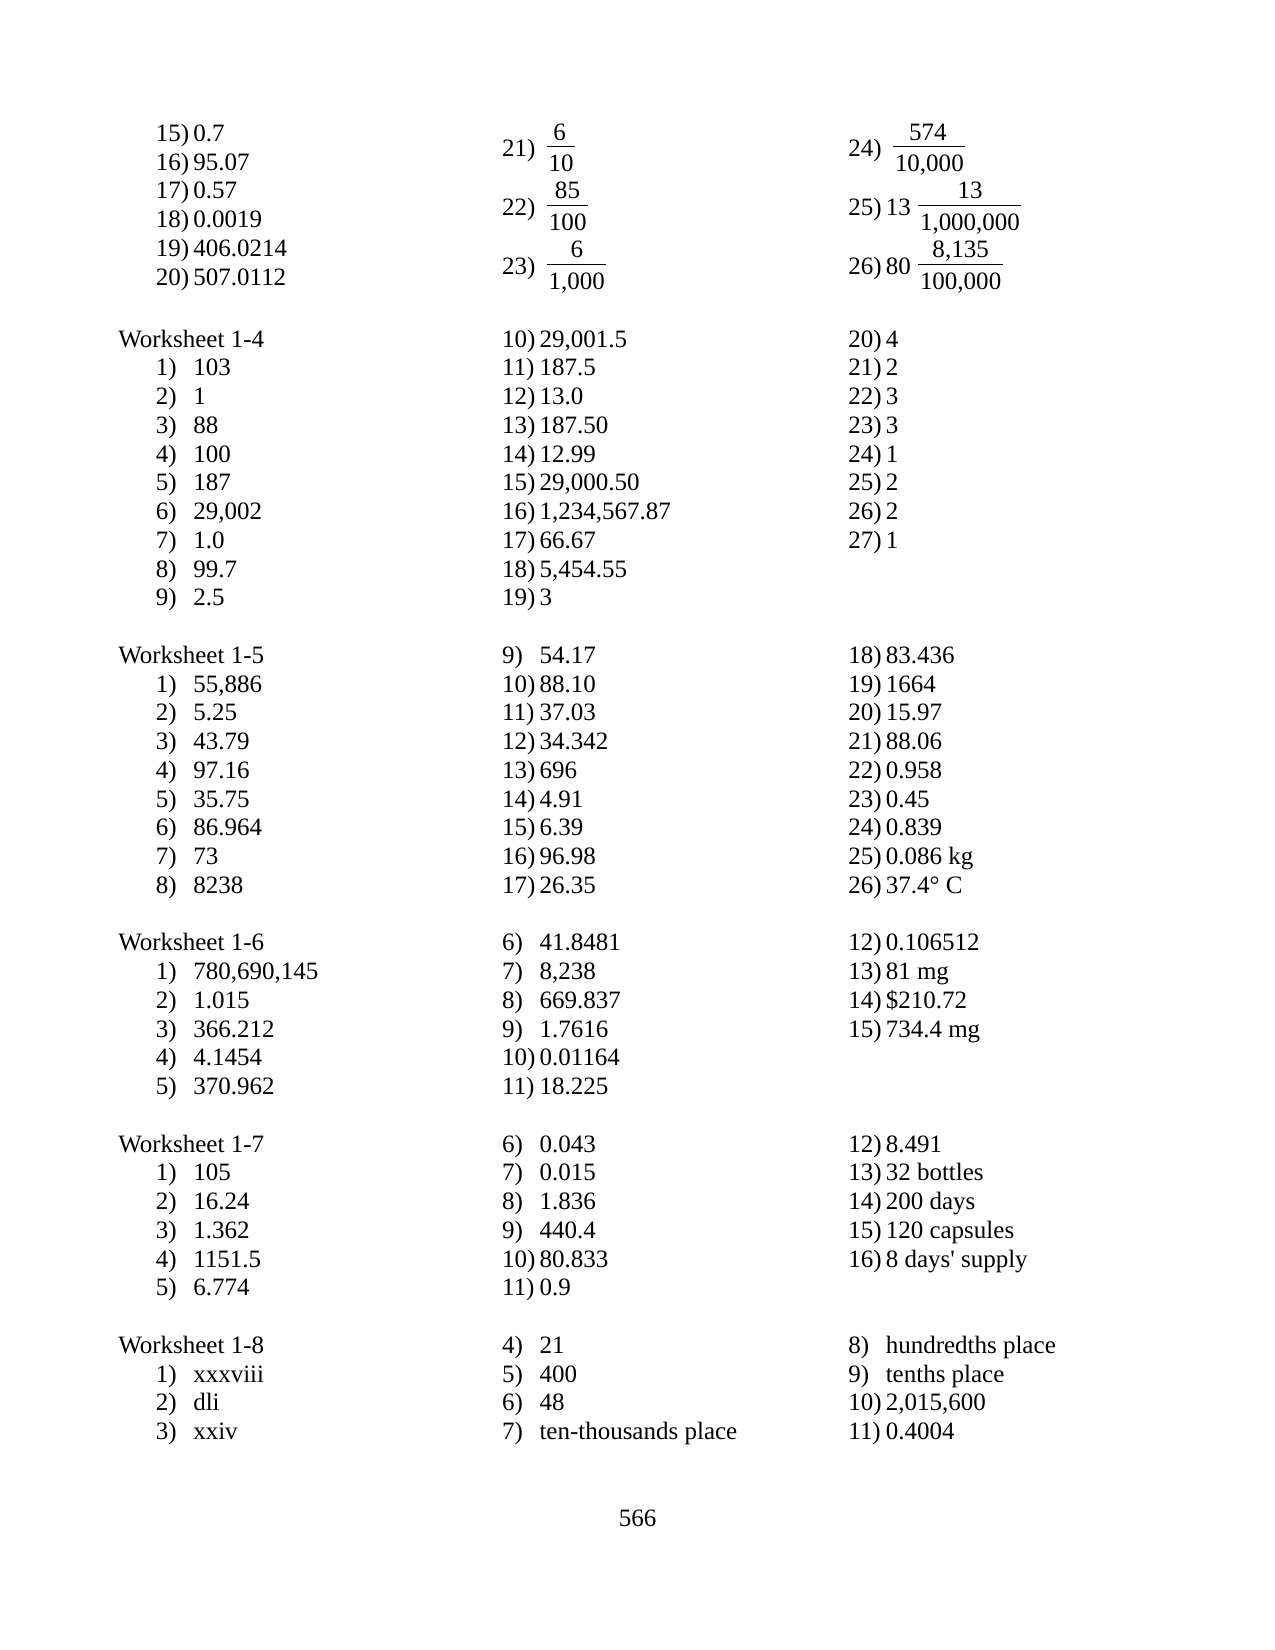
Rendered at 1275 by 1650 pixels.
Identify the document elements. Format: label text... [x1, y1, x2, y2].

list 2 [848, 352, 1157, 381]
list 88.10 [502, 669, 811, 697]
list 0.7 [156, 118, 464, 147]
list 1 [848, 525, 1157, 554]
list 1 [848, 439, 1157, 467]
list 18.225 [502, 1071, 811, 1100]
list 13 [848, 177, 1157, 236]
list 0.45 [848, 784, 1157, 812]
list 2 [848, 496, 1157, 525]
list xxiv [156, 1416, 464, 1445]
list 55,886 [156, 669, 464, 697]
list 1.7616 [502, 1014, 811, 1042]
list 41.8481 [502, 927, 811, 956]
text Worksheet 1-6 [118, 927, 464, 956]
list 8 days' supply [848, 1244, 1157, 1272]
list 1 [156, 381, 464, 410]
list 1,234,567.87 [502, 496, 811, 525]
list 29,000.50 [502, 467, 811, 496]
list 3 [848, 410, 1157, 439]
list dli [156, 1387, 464, 1416]
list 2 [848, 467, 1157, 496]
list 406.0214 [156, 233, 464, 262]
list 13.0 [502, 381, 811, 410]
list 8,238 [502, 956, 811, 985]
list 187.5 [502, 352, 811, 381]
list 100 [156, 439, 464, 467]
list 366.212 [156, 1014, 464, 1042]
list 34.342 [502, 726, 811, 755]
list 15.97 [848, 697, 1157, 726]
list 80 [848, 236, 1157, 295]
list xxxviii [156, 1359, 464, 1387]
text Worksheet 1-4 [118, 324, 464, 352]
list 8238 [156, 870, 464, 899]
list 32 bottles [848, 1157, 1157, 1186]
list 0.4004 [848, 1416, 1157, 1445]
list 83.436 [848, 640, 1157, 669]
list 0.57 [156, 176, 464, 204]
list 780,690,145 [156, 956, 464, 985]
list 0.0019 [156, 204, 464, 233]
list hundredths place [848, 1330, 1157, 1359]
list 0.043 [502, 1129, 811, 1157]
list 88.06 [848, 726, 1157, 755]
list 54.17 [502, 640, 811, 669]
list 696 [502, 755, 811, 784]
list 48 [502, 1387, 811, 1416]
list 96.98 [502, 841, 811, 870]
list 1.362 [156, 1215, 464, 1244]
list 26.35 [502, 870, 811, 899]
list 3 [502, 582, 811, 611]
list tenths place [848, 1359, 1157, 1387]
list 6.39 [502, 812, 811, 841]
list 1664 [848, 669, 1157, 697]
list 2,015,600 [848, 1387, 1157, 1416]
list 4.1454 [156, 1042, 464, 1071]
list 81 mg [848, 956, 1157, 985]
text Worksheet 1-7 [118, 1129, 464, 1157]
list 99.7 [156, 554, 464, 582]
list 187.50 [502, 410, 811, 439]
list 0.015 [502, 1157, 811, 1186]
list 6.774 [156, 1272, 464, 1301]
list 440.4 [502, 1215, 811, 1244]
list 3 [848, 381, 1157, 410]
list 200 days [848, 1186, 1157, 1215]
list 0.9 [502, 1272, 811, 1301]
list 2.5 [156, 582, 464, 611]
list 88 [156, 410, 464, 439]
list $210.72 [848, 985, 1157, 1014]
list 1.0 [156, 525, 464, 554]
list 8.491 [848, 1129, 1157, 1157]
list 187 [156, 467, 464, 496]
list 0.01164 [502, 1042, 811, 1071]
list 16.24 [156, 1186, 464, 1215]
list 5.25 [156, 697, 464, 726]
list 120 capsules [848, 1215, 1157, 1244]
list 0.086 kg [848, 841, 1157, 870]
list 1151.5 [156, 1244, 464, 1272]
list 29,002 [156, 496, 464, 525]
list 0.106512 [848, 927, 1157, 956]
list 4 [848, 324, 1157, 352]
list 66.67 [502, 525, 811, 554]
list 1.015 [156, 985, 464, 1014]
text Worksheet 1-8 [118, 1330, 464, 1359]
list 80.833 [502, 1244, 811, 1272]
list 1.836 [502, 1186, 811, 1215]
list 37.4° C [848, 870, 1157, 899]
list 0.958 [848, 755, 1157, 784]
list 73 [156, 841, 464, 870]
list 507.0112 [156, 262, 464, 291]
list 21 [502, 1330, 811, 1359]
list 400 [502, 1359, 811, 1387]
text Worksheet 1-5 [118, 640, 464, 669]
list ten-thousands place [502, 1416, 811, 1445]
list 37.03 [502, 697, 811, 726]
list 103 [156, 352, 464, 381]
list 734.4 mg [848, 1014, 1157, 1042]
list 370.962 [156, 1071, 464, 1100]
list 86.964 [156, 812, 464, 841]
list 35.75 [156, 784, 464, 812]
list 29,001.5 [502, 324, 811, 352]
list 95.07 [156, 147, 464, 176]
list 105 [156, 1157, 464, 1186]
list 43.79 [156, 726, 464, 755]
list 97.16 [156, 755, 464, 784]
list 4.91 [502, 784, 811, 812]
list 0.839 [848, 812, 1157, 841]
list 12.99 [502, 439, 811, 467]
list 5,454.55 [502, 554, 811, 582]
list 669.837 [502, 985, 811, 1014]
